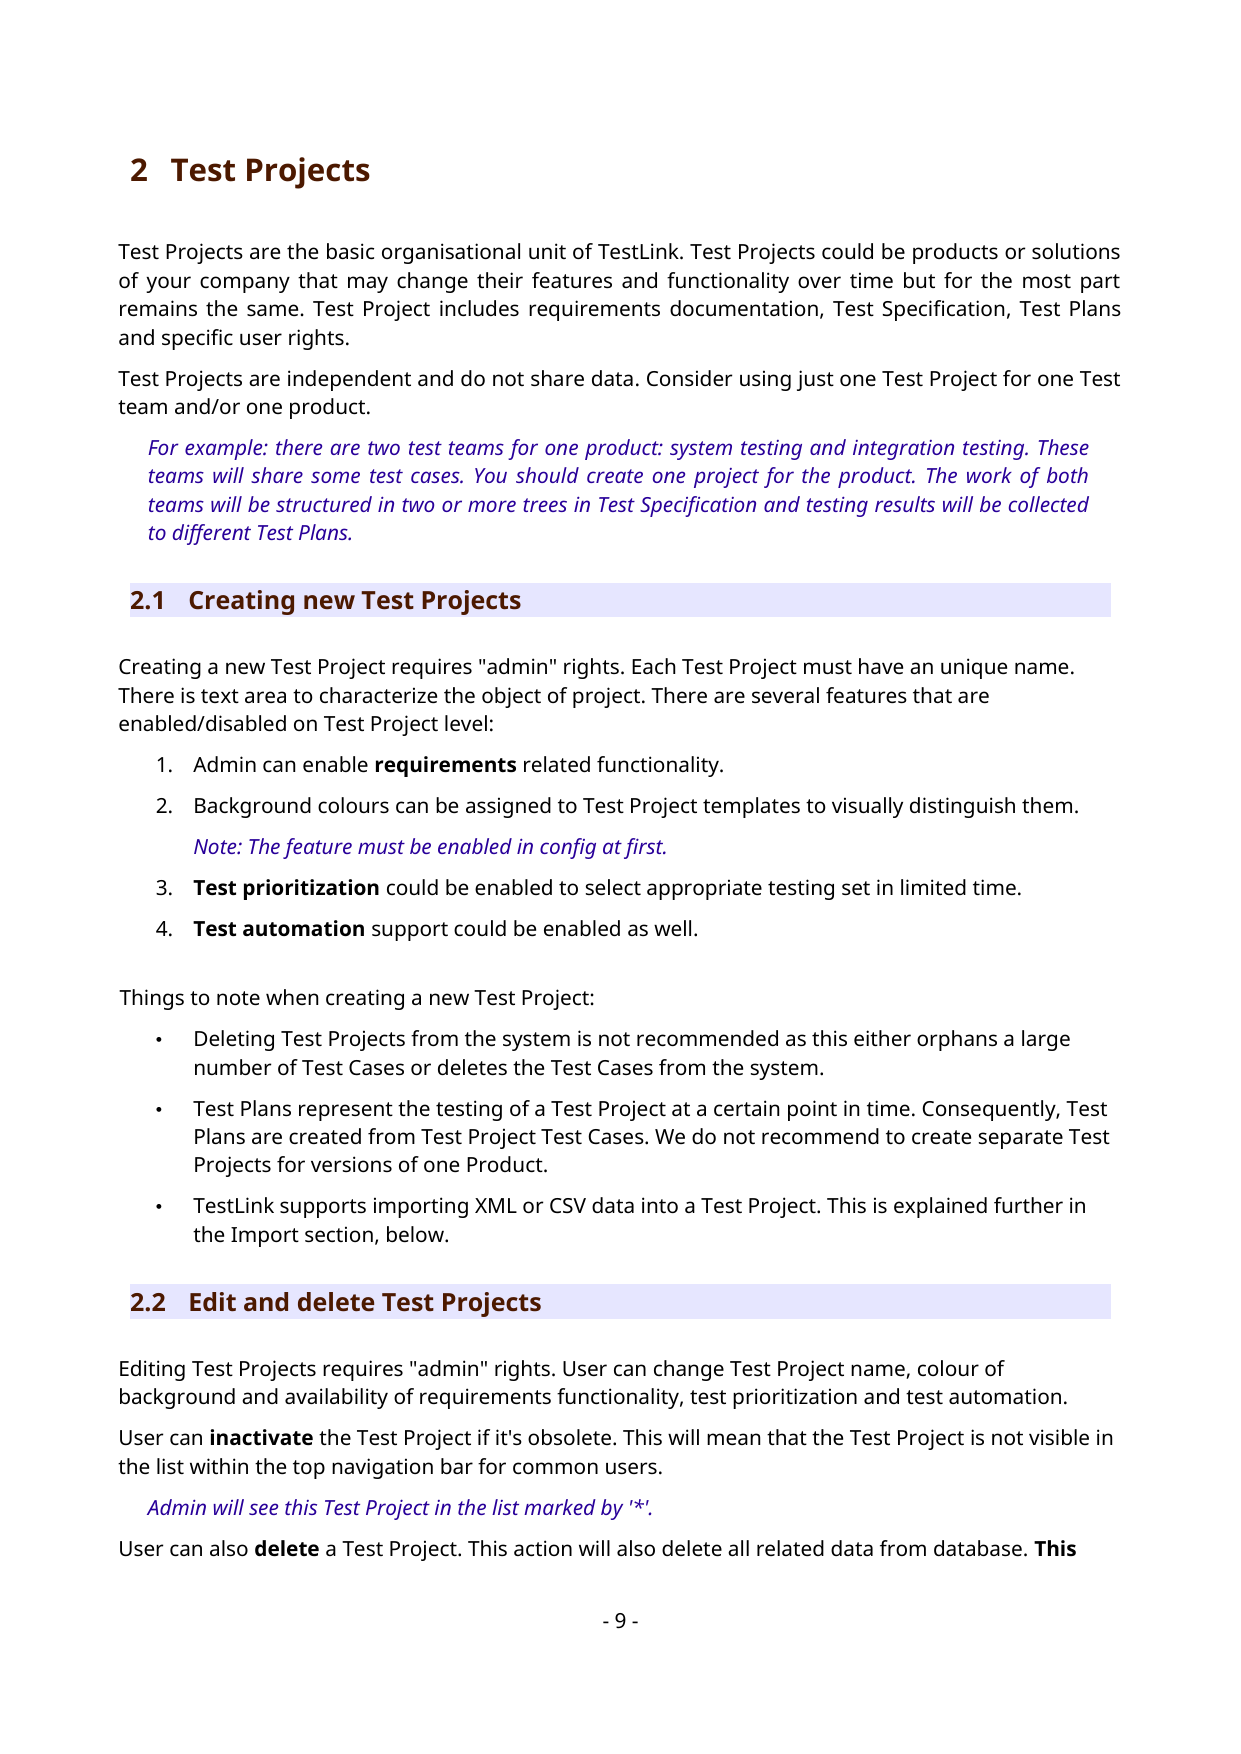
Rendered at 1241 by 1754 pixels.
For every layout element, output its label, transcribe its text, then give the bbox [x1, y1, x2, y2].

text Creating a new Test Project requires "admin" rights. Each Test Project must have an unique name. There is text area to characterize the object of project. There are several features that are enabled/disabled on Test Project level: [118, 652, 1122, 738]
list Deleting Test Projects from the system is not recommended as this either orphans a large number of Test Cases or deletes the Test Cases from the system. [156, 1024, 1122, 1081]
list Test prioritization could be enabled to select appropriate testing set in limited time. [156, 873, 1122, 902]
subtitle Test Projects [130, 148, 1111, 190]
text User can also delete a Test Project. This action will also delete all related data from database. This [118, 1534, 1122, 1562]
list Note: The feature must be enabled in config at first. [156, 832, 1093, 861]
subtitle Creating new Test Projects [130, 583, 1111, 617]
text Test Projects are the basic organisational unit of TestLink. Test Projects could be products or solutions of your company that may change their features and functionality over time but for the most part remains the same. Test Project includes requirements documentation, Test Specification, Test Plans and specific user rights. [118, 237, 1122, 351]
text Admin will see this Test Project in the list marked by '*'. [148, 1493, 1093, 1521]
text User can inactivate the Test Project if it's obsolete. This will mean that the Test Project is not visible in the list within the top navigation bar for common users. [118, 1423, 1122, 1480]
text Editing Test Projects requires "admin" rights. User can change Test Project name, colour of background and availability of requirements functionality, test prioritization and test automation. [118, 1354, 1122, 1411]
list Test automation support could be enabled as well. [156, 914, 1122, 942]
text For example: there are two test teams for one product: system testing and integration testing. These teams will share some test cases. You should create one project for the product. The work of both teams will be structured in two or more trees in Test Specification and testing results will be collected to different Test Plans. [148, 433, 1093, 547]
subtitle Edit and delete Test Projects [130, 1284, 1111, 1319]
text Test Projects are independent and do not share data. Consider using just one Test Project for one Test team and/or one product. [118, 364, 1122, 421]
list Things to note when creating a new Test Project: [82, 955, 1122, 1012]
list Test Plans represent the testing of a Test Project at a certain point in time. Consequently, Test Plans are created from Test Project Test Cases. We do not recommend to create separate Test Projects for versions of one Product. [156, 1094, 1122, 1179]
list Background colours can be assigned to Test Project templates to visually distinguish them. [156, 791, 1122, 820]
list TestLink supports importing XML or CSV data into a Test Project. This is explained further in the Import section, below. [156, 1192, 1122, 1248]
list Admin can enable requirements related functionality. [156, 750, 1122, 779]
